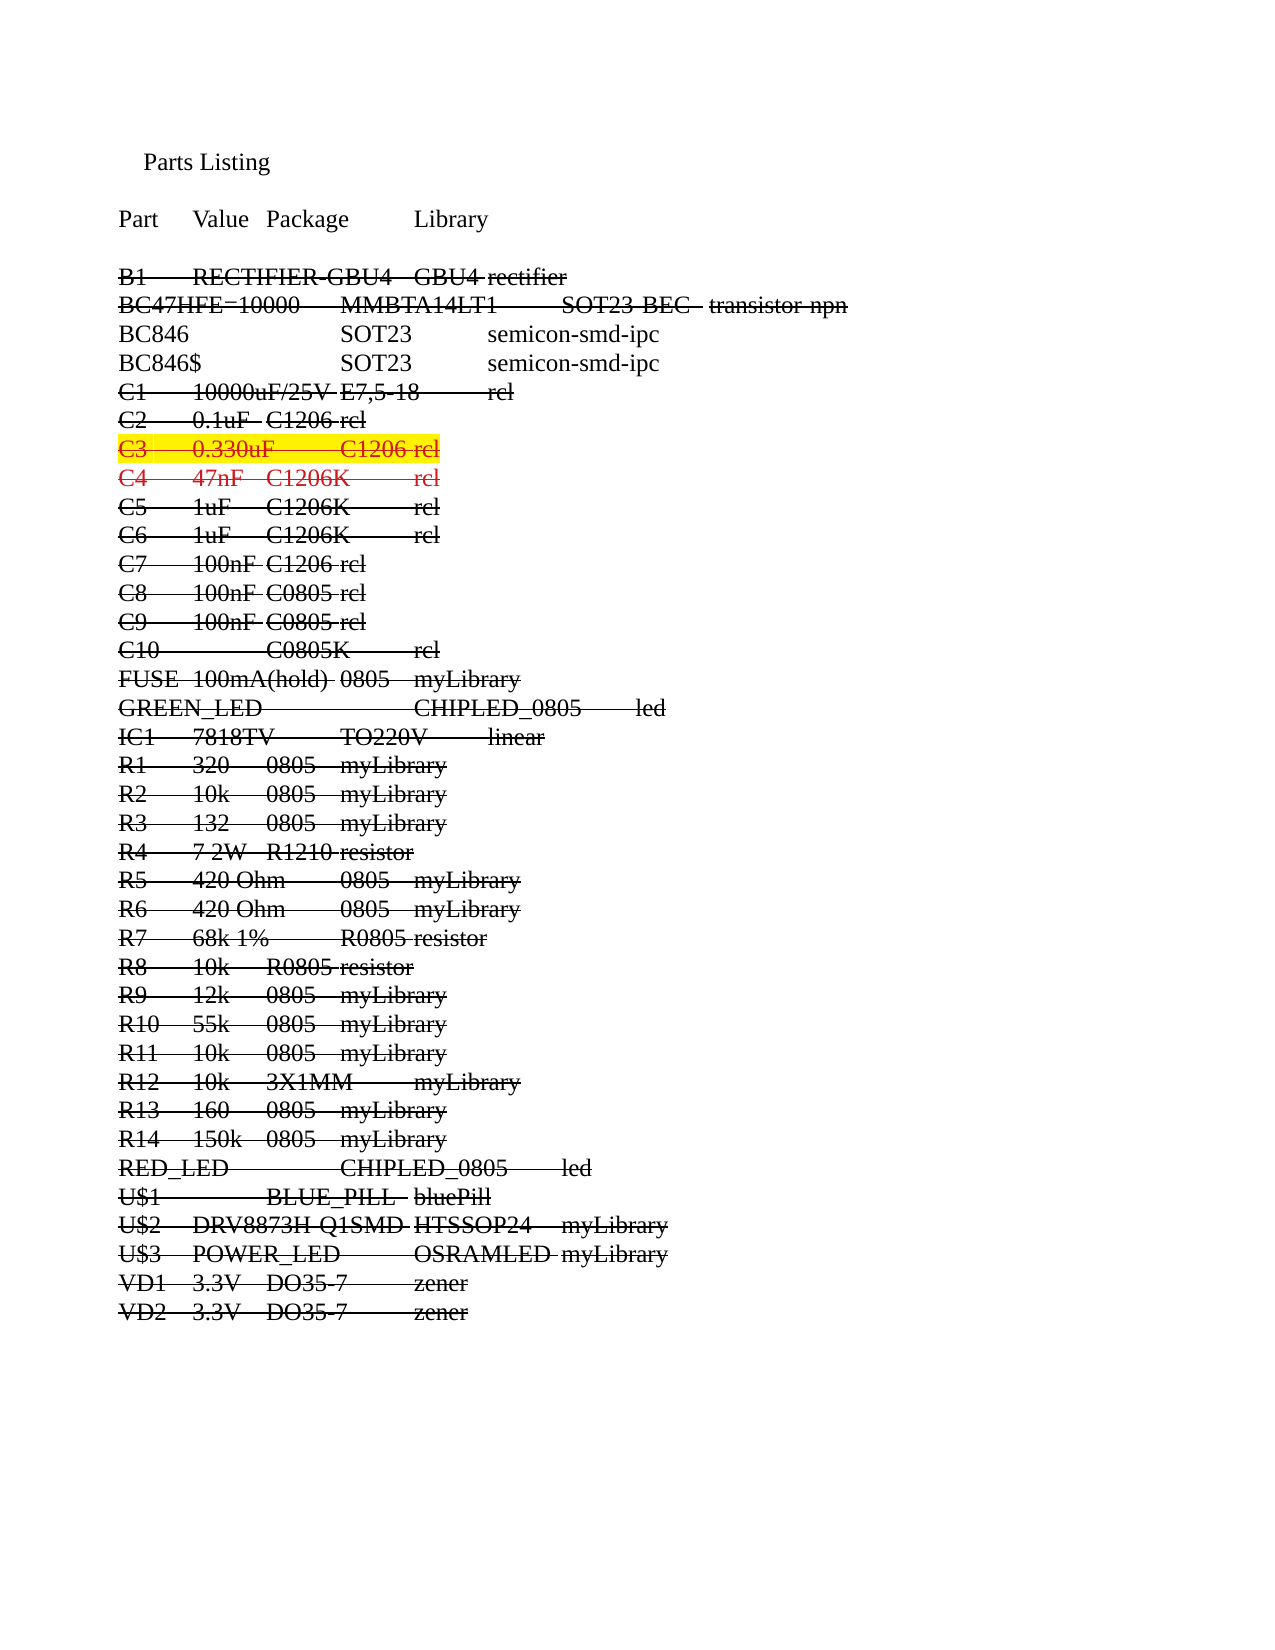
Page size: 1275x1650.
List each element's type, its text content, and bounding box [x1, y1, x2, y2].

text R9 12k 0805 myLibrary [118, 981, 1157, 1009]
text R14 150k 0805 myLibrary [118, 1124, 1157, 1153]
text R12 10k 3X1MM myLibrary [118, 1067, 1157, 1096]
text R6 420 Ohm 0805 myLibrary [118, 894, 1157, 923]
text C3 0.330uF C1206 rcl [118, 434, 1157, 463]
text VD1 3.3V DO35-7 zener [118, 1268, 1157, 1297]
text R4 7 2W R1210 resistor [118, 837, 1157, 866]
text R8 10k R0805 resistor [118, 952, 1157, 981]
text C10 C0805K rcl [118, 636, 1157, 664]
text R1 320 0805 myLibrary [118, 751, 1157, 779]
text C9 100nF C0805 rcl [118, 607, 1157, 636]
text U$3 POWER_LED OSRAMLED myLibrary [118, 1239, 1157, 1268]
text Part Value Package Library [118, 204, 1157, 233]
text C2 0.1uF C1206 rcl [118, 406, 1157, 434]
text C5 1uF C1206K rcl [118, 492, 1157, 521]
text FUSE 100mA(hold) 0805 myLibrary [118, 664, 1157, 693]
text R5 420 Ohm 0805 myLibrary [118, 866, 1157, 894]
text VD2 3.3V DO35-7 zener [118, 1297, 1157, 1326]
text R3 132 0805 myLibrary [118, 808, 1157, 837]
text C8 100nF C0805 rcl [118, 578, 1157, 607]
text C7 100nF C1206 rcl [118, 549, 1157, 578]
text BC47HFE=10000 MMBTA14LT1 SOT23-BEC transistor-npn [118, 291, 1157, 319]
text U$2 DRV8873H-Q1SMD HTSSOP24 myLibrary [118, 1211, 1157, 1239]
text C6 1uF C1206K rcl [118, 521, 1157, 549]
text C1 10000uF/25V E7,5-18 rcl [118, 377, 1157, 406]
text BC846 SOT23 semicon-smd-ipc [118, 319, 1157, 348]
text R7 68k 1% R0805 resistor [118, 923, 1157, 952]
text B1 RECTIFIER-GBU4 GBU4 rectifier [118, 262, 1157, 291]
text BC846$ SOT23 semicon-smd-ipc [118, 348, 1157, 377]
text IC1 7818TV TO220V linear [118, 722, 1157, 751]
text R2 10k 0805 myLibrary [118, 779, 1157, 808]
text Parts Listing [118, 147, 1157, 176]
text C4 47nF C1206K rcl [118, 463, 1157, 492]
text U$1 BLUE_PILL bluePill [118, 1182, 1157, 1211]
text R13 160 0805 myLibrary [118, 1096, 1157, 1124]
text R11 10k 0805 myLibrary [118, 1038, 1157, 1067]
text GREEN_LED CHIPLED_0805 led [118, 693, 1157, 722]
text R10 55k 0805 myLibrary [118, 1009, 1157, 1038]
text RED_LED CHIPLED_0805 led [118, 1153, 1157, 1182]
